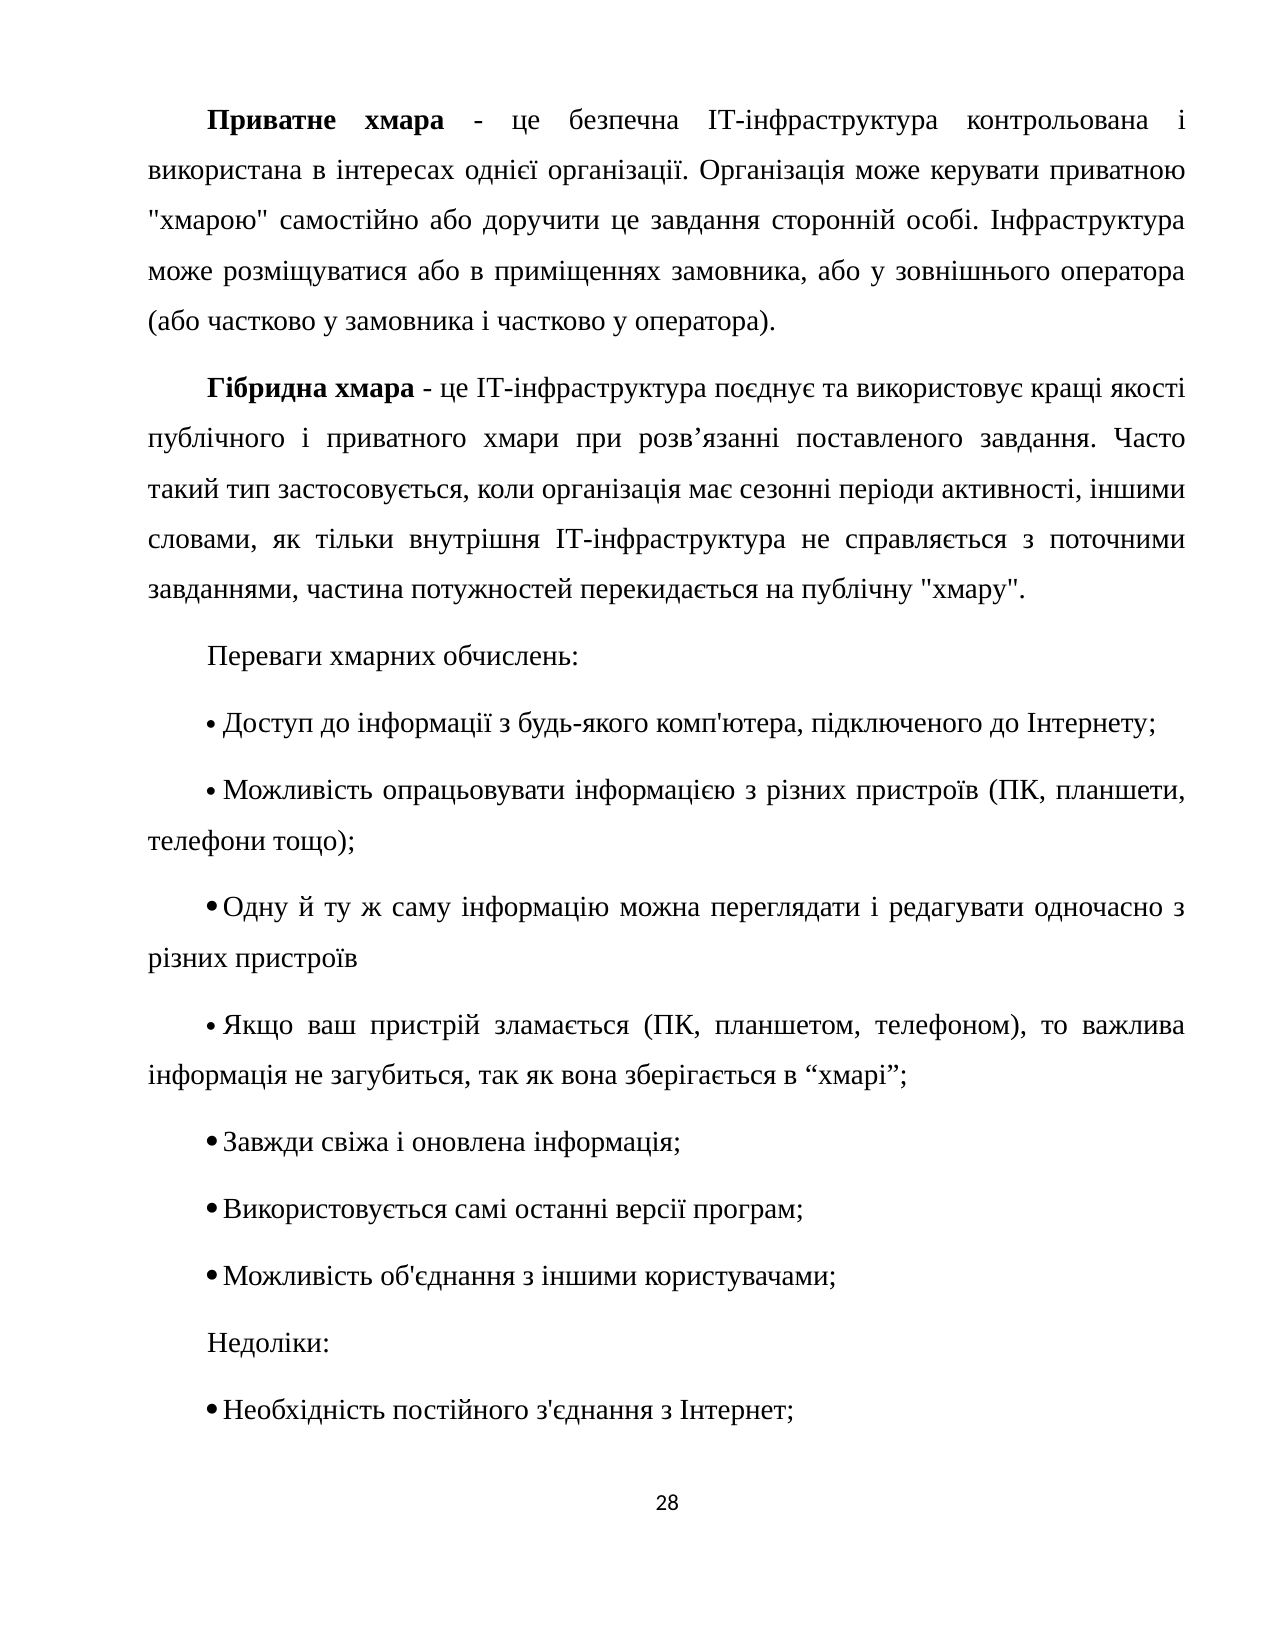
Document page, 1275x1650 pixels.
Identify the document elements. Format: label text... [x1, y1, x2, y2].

text Приватне хмара - це безпечна ІТ-інфраструктура контрольована і використана в інтересах однієї організації. Організація може керувати приватною "хмарою" самостійно або доручити це завдання сторонній особі. Інфраструктура може розміщуватися або в приміщеннях замовника, або у зовнішнього оператора (або частково у замовника і частково у оператора). [148, 102, 1186, 337]
list Якщо ваш пристрій зламається (ПК, планшетом, телефоном), то важлива інформація не загубиться, так як вона зберігається в “хмарі”; [148, 1007, 1186, 1091]
list Можливість об'єднання з іншими користувачами; [148, 1258, 1186, 1292]
text Недоліки: [148, 1326, 1186, 1359]
list Одну й ту ж саму інформацію можна переглядати і редагувати одночасно з різних пристроїв [148, 889, 1186, 973]
list Завжди свіжа і оновлена ​​інформація; [148, 1124, 1186, 1158]
text Гібридна хмара - це ІТ-інфраструктура поєднує та використовує кращі якості публічного і приватного хмари при розв’язанні поставленого завдання. Часто такий тип застосовується, коли організація має сезонні періоди активності, іншими словами, як тільки внутрішня ІТ-інфраструктура не справляється з поточними завданнями, частина потужностей перекидається на публічну "хмару". [148, 370, 1186, 605]
list Можливість опрацьовувати інформацією з різних пристроїв (ПК, планшети, телефони тощо); [148, 772, 1186, 856]
list Використовується самі останні версії програм; [148, 1191, 1186, 1225]
text Переваги хмарних обчислень: [148, 638, 1186, 672]
list Доступ до інформації з будь-якого комп'ютера, підключеного до Інтернету; [148, 705, 1186, 739]
list Необхідність постійного з'єднання з Інтернет; [148, 1392, 1186, 1426]
